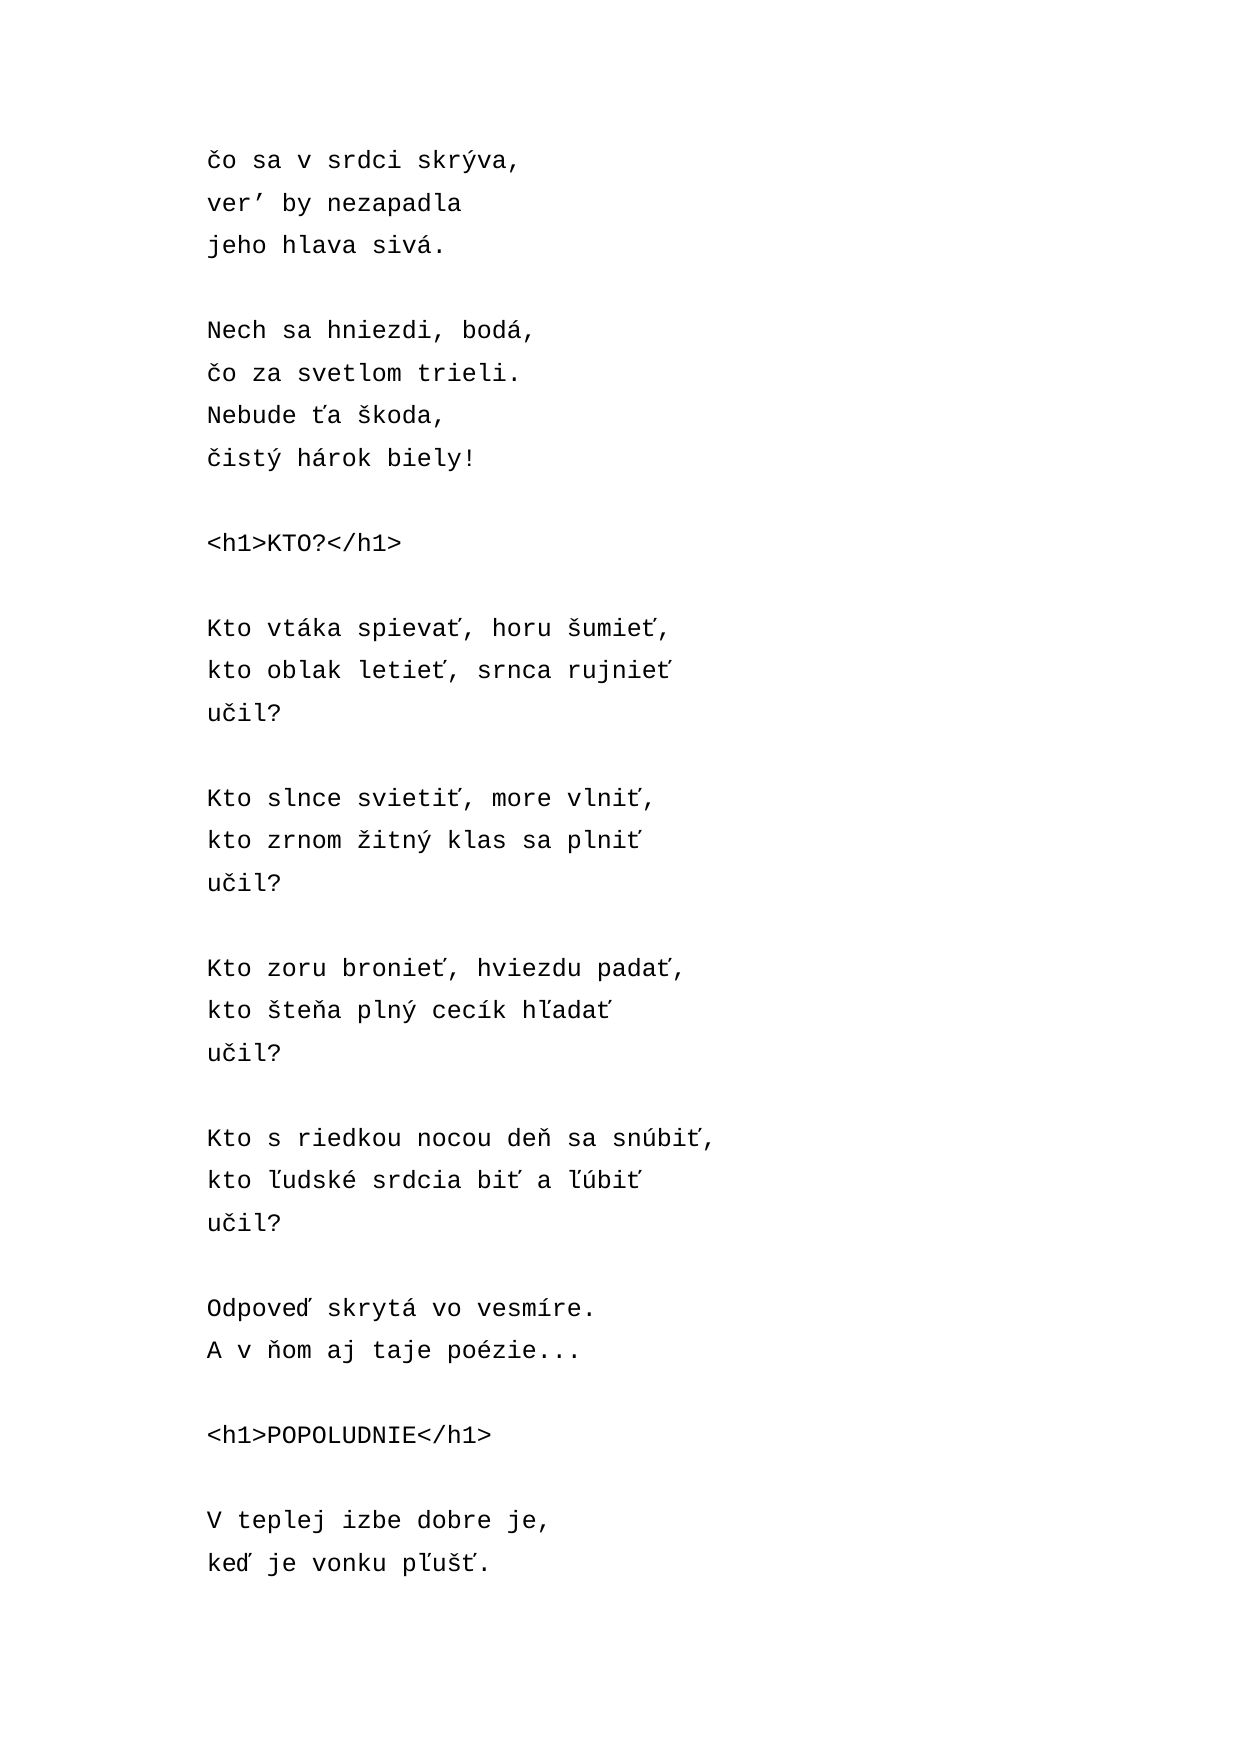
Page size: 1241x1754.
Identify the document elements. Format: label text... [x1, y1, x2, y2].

text Kto slnce svietiť, more vlniť, [148, 785, 1093, 813]
text kto oblak letieť, srnca rujnieť [148, 658, 1093, 686]
text Nech sa hniezdi, bodá, [148, 318, 1093, 346]
text čo sa v srdci skrýva, [148, 148, 1093, 176]
text <h1>KTO?</h1> [148, 530, 1093, 558]
text Kto vtáka spievať, horu šumieť, [148, 615, 1093, 643]
text čistý hárok biely! [148, 445, 1093, 473]
text učil? [148, 1210, 1093, 1238]
text V teplej izbe dobre je, [148, 1508, 1093, 1536]
text Kto s riedkou nocou deň sa snúbiť, [148, 1125, 1093, 1153]
text kto ľudské srdcia biť a ľúbiť [148, 1168, 1093, 1196]
text čo za svetlom trieli. [148, 360, 1093, 388]
text keď je vonku pľušť. [148, 1550, 1093, 1578]
text Odpoveď skrytá vo vesmíre. [148, 1295, 1093, 1323]
text kto zrnom žitný klas sa plniť [148, 828, 1093, 856]
text učil? [148, 1040, 1093, 1068]
text učil? [148, 700, 1093, 728]
text ver’ by nezapadla [148, 190, 1093, 218]
text jeho hlava sivá. [148, 233, 1093, 261]
text kto šteňa plný cecík hľadať [148, 998, 1093, 1026]
text učil? [148, 870, 1093, 898]
text Kto zoru bronieť, hviezdu padať, [148, 955, 1093, 983]
text A v ňom aj taje poézie... [148, 1338, 1093, 1366]
text <h1>POPOLUDNIE</h1> [148, 1423, 1093, 1451]
text Nebude ťa škoda, [148, 403, 1093, 431]
